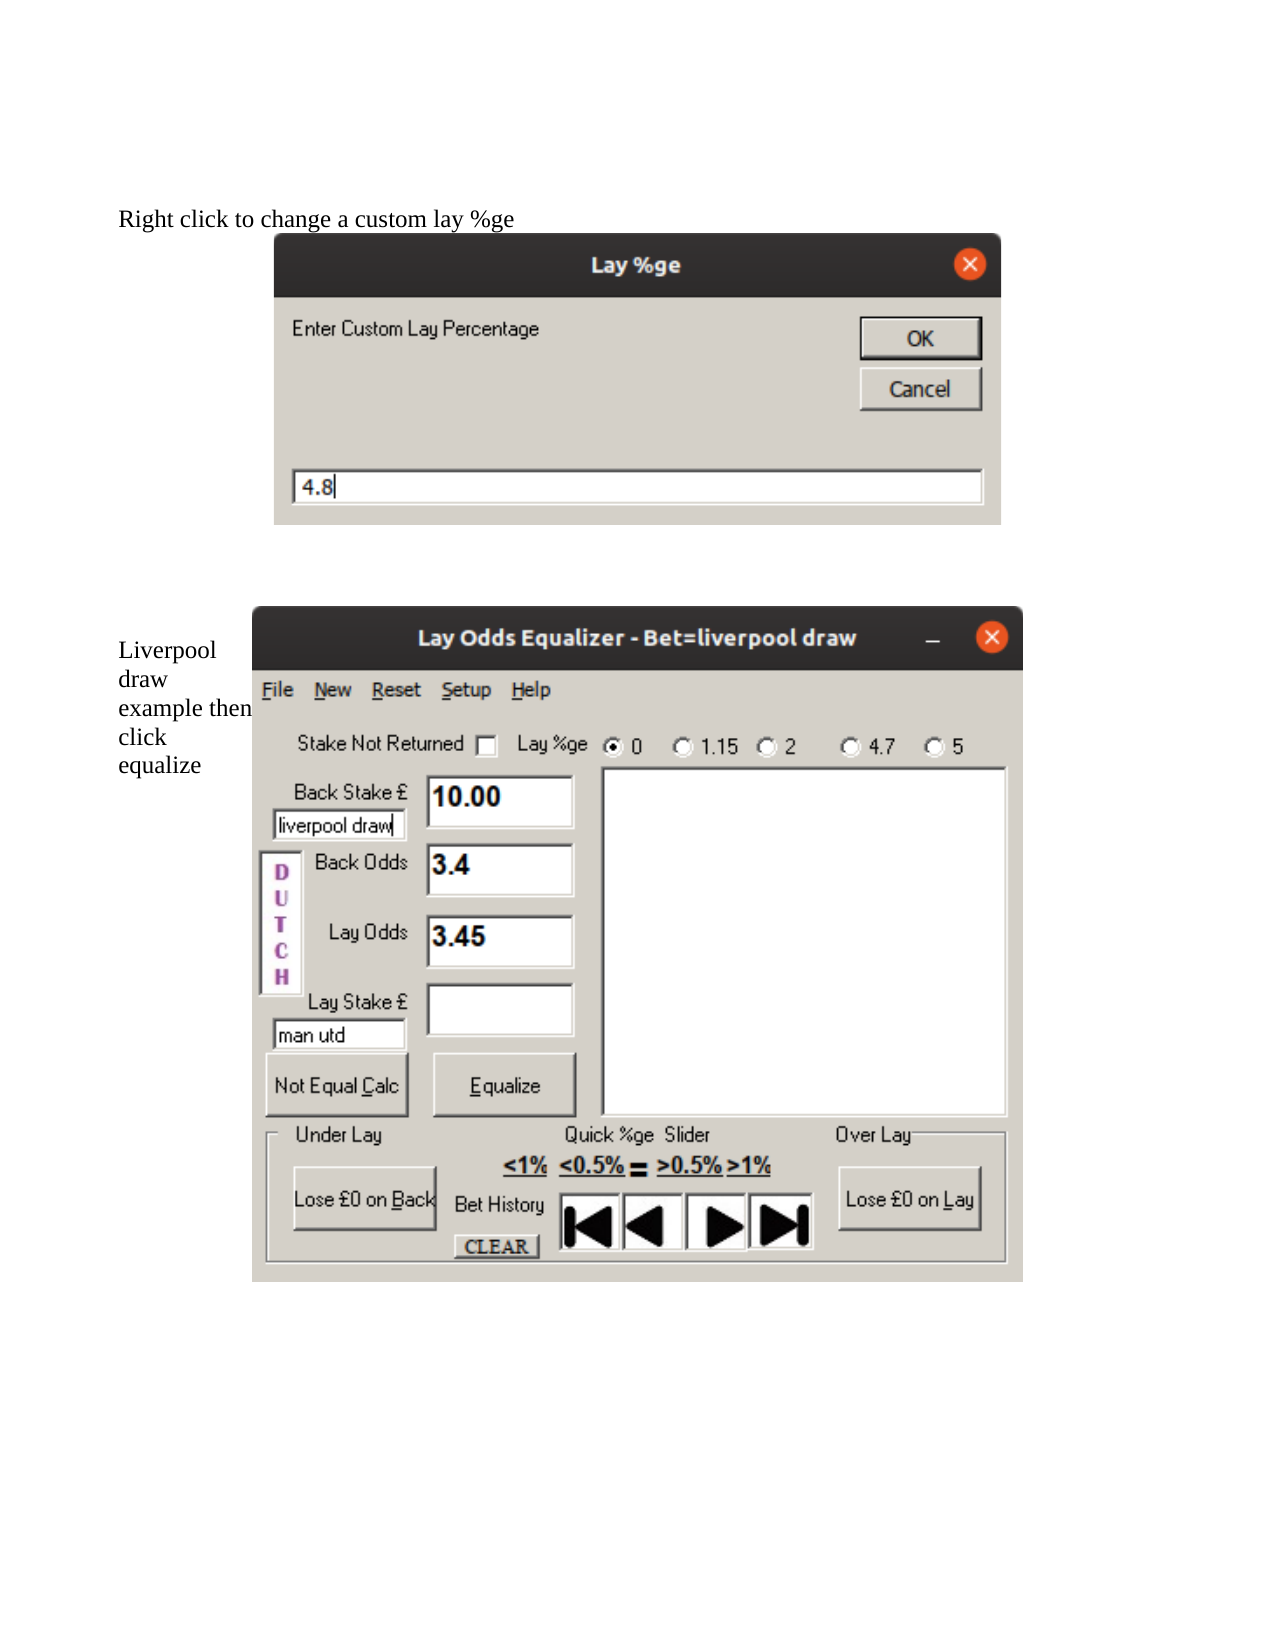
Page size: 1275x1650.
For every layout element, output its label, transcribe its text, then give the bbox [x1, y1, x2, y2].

text Liverpool draw example then click equalize [118, 636, 252, 779]
text [1023, 636, 1157, 779]
picture [273, 233, 1002, 525]
text Right click to change a custom lay %ge [118, 204, 1157, 233]
picture [252, 606, 1023, 1282]
